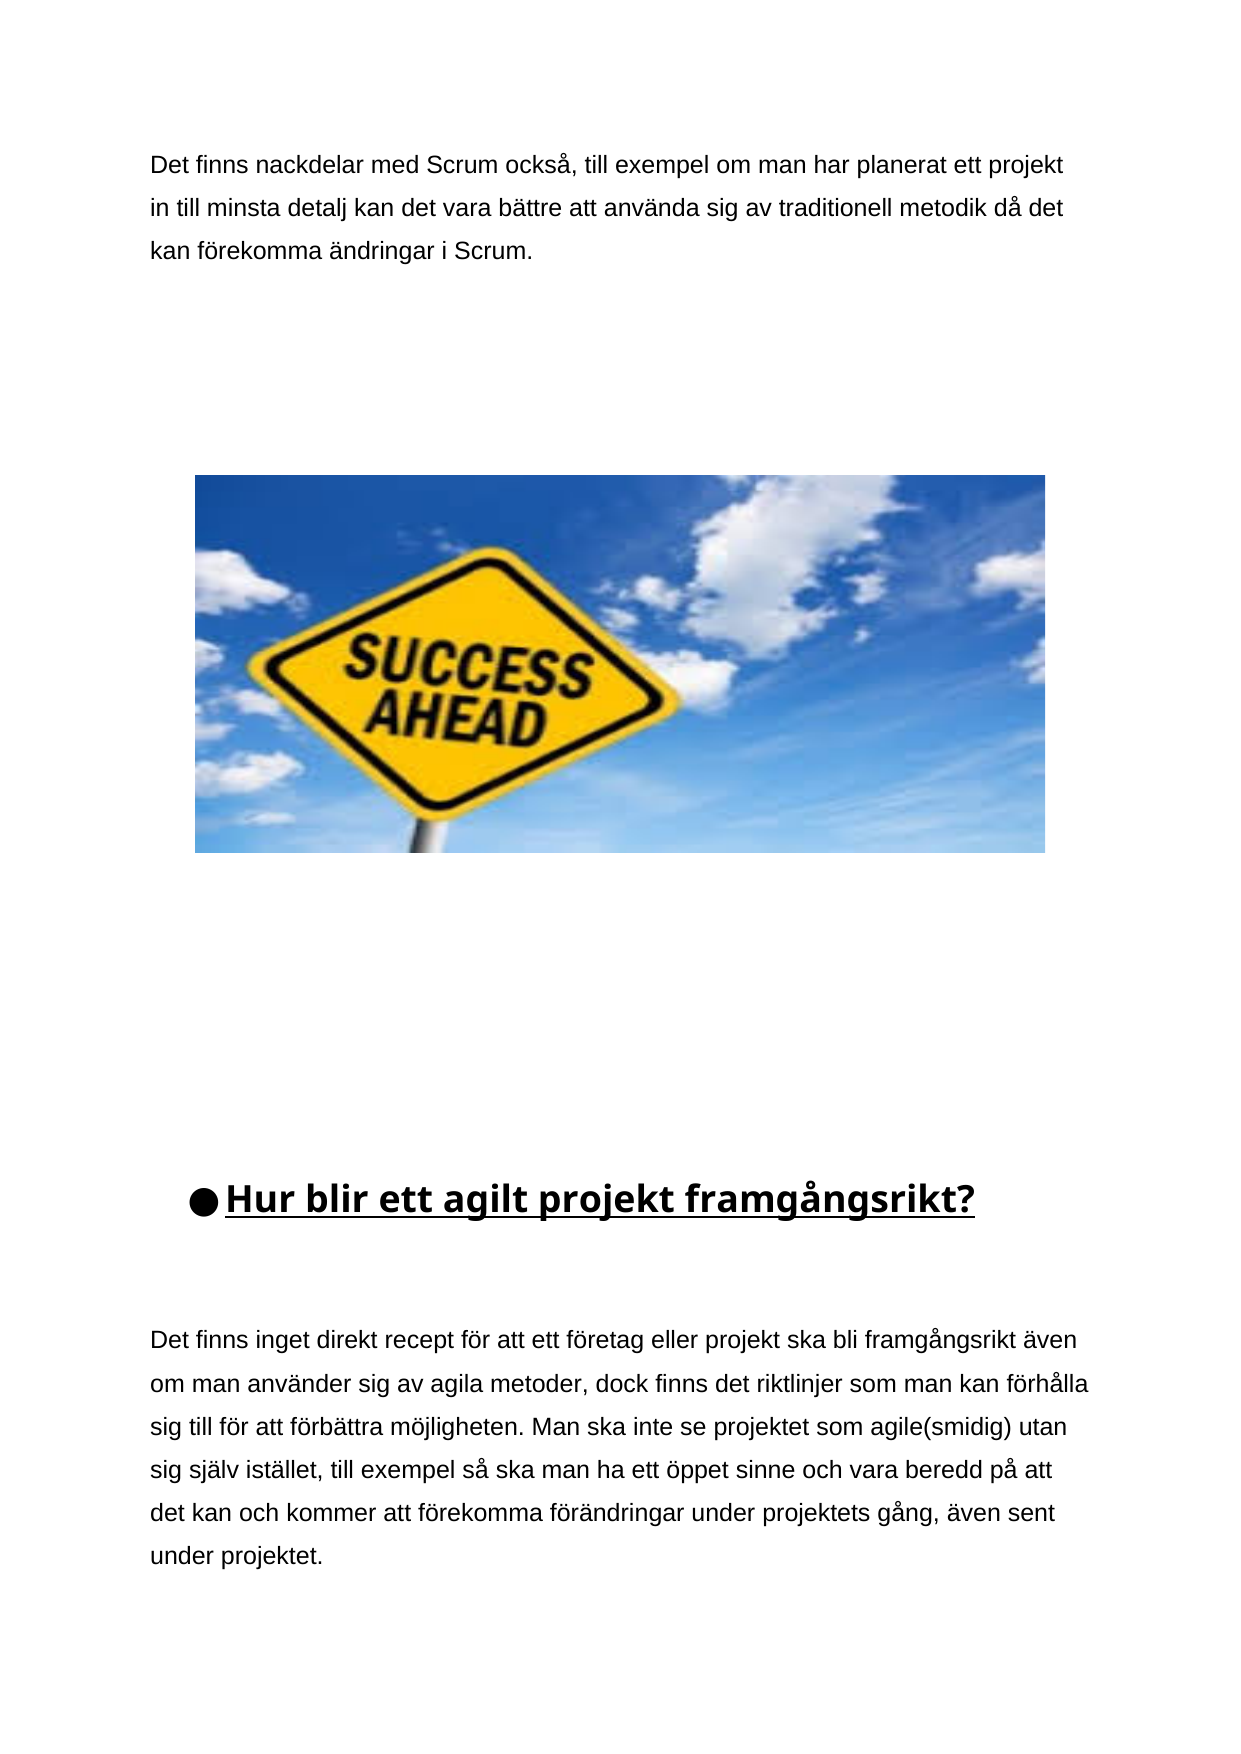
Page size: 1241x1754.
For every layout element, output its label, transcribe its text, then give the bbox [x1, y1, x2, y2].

text Det finns inget direkt recept för att ett företag eller projekt ska bli framgångsrikt även om man använder sig av agila metoder, dock finns det riktlinjer som man kan förhålla sig till för att förbättra möjligheten. Man ska inte se projektet som agile(smidig) utan sig själv istället, till exempel så ska man ha ett öppet sinne och vara beredd på att det kan och kommer att förekomma förändringar under projektets gång, även sent under projektet. [150, 1326, 1090, 1570]
text Det finns nackdelar med Scrum också, till exempel om man har planerat ett projekt in till minsta detalj kan det vara bättre att använda sig av traditionell metodik då det kan förekomma ändringar i Scrum. [150, 150, 1090, 265]
list Hur blir ett agilt projekt framgångsrikt? [187, 1172, 1090, 1223]
picture [195, 475, 1045, 853]
